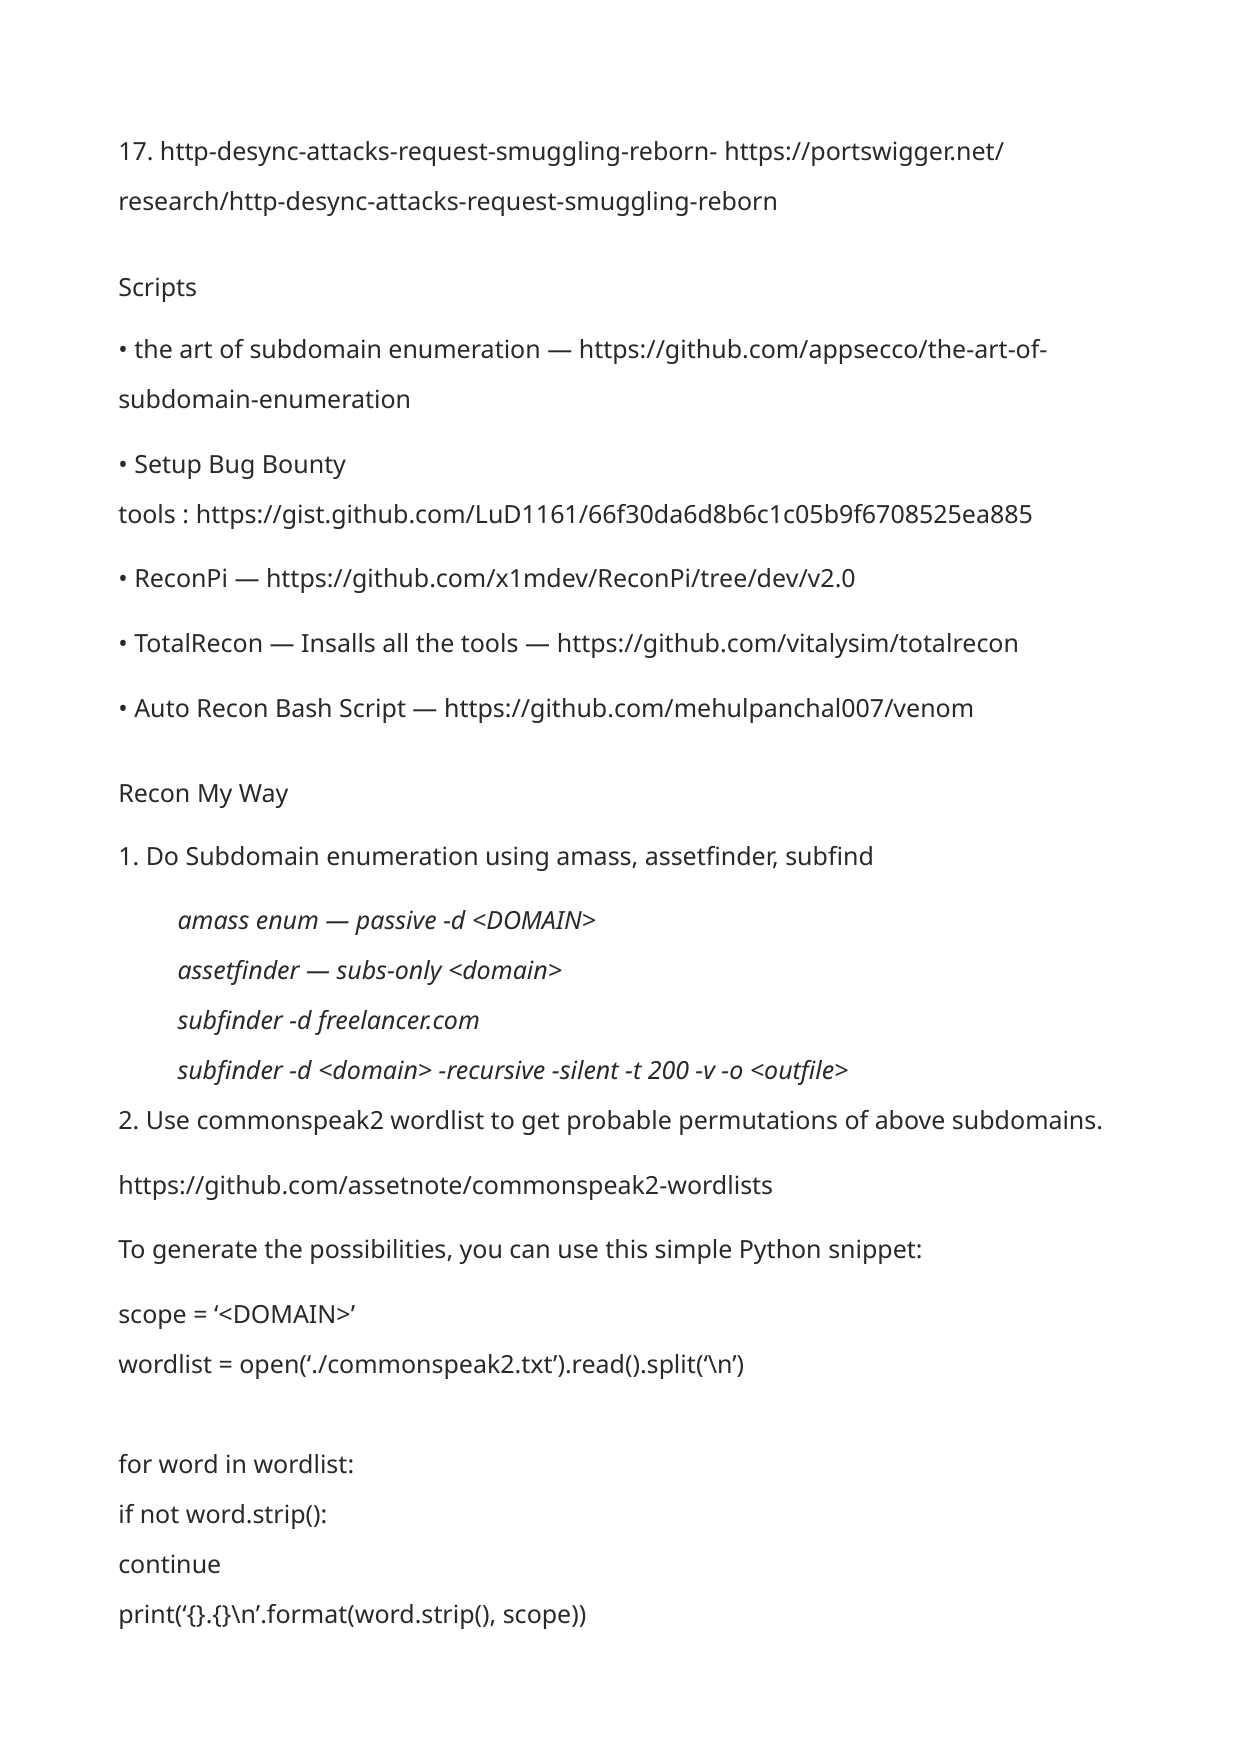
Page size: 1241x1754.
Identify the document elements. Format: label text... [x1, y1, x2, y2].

subtitle Scripts [118, 253, 1122, 303]
text • Auto Recon Bash Script — https://github.com/mehulpanchal007/venom [118, 674, 1122, 724]
text https://github.com/assetnote/commonspeak2-wordlists [118, 1151, 1122, 1201]
text 2. Use commonspeak2 wordlist to get probable permutations of above subdomains. [118, 1087, 1122, 1137]
text subfinder -d freelancer.com [177, 987, 1063, 1037]
text 17. http-desync-attacks-request-smuggling-reborn- https://portswigger.net/research/http-desync-attacks-request-smuggling-reborn [118, 118, 1122, 218]
text • Setup Bug Bounty tools : https://gist.github.com/LuD1161/66f30da6d8b6c1c05b9f6708525ea885 [118, 431, 1122, 531]
text 1. Do Subdomain enumeration using amass, assetfinder, subfind [118, 822, 1122, 872]
subtitle Recon My Way [118, 760, 1122, 810]
text To generate the possibilities, you can use this simple Python snippet: [118, 1216, 1122, 1266]
text subfinder -d <domain> -recursive -silent -t 200 -v -o <outfile> [177, 1037, 1063, 1087]
text • the art of subdomain enumeration — https://github.com/appsecco/the-art-of-subdomain-enumeration [118, 316, 1122, 416]
text scope = ‘<DOMAIN>’ wordlist = open(‘./commonspeak2.txt’).read().split(‘\n’) for word in wordlist: if not word.strip(): continue print(‘{}.{}\n’.format(word.strip(), scope)) [118, 1281, 1122, 1631]
text • ReconPi — https://github.com/x1mdev/ReconPi/tree/dev/v2.0 [118, 545, 1122, 595]
text amass enum — passive -d <DOMAIN> [177, 887, 1063, 937]
text • TotalRecon — Insalls all the tools — https://github.com/vitalysim/totalrecon [118, 610, 1122, 660]
text assetfinder — subs-only <domain> [177, 937, 1063, 987]
